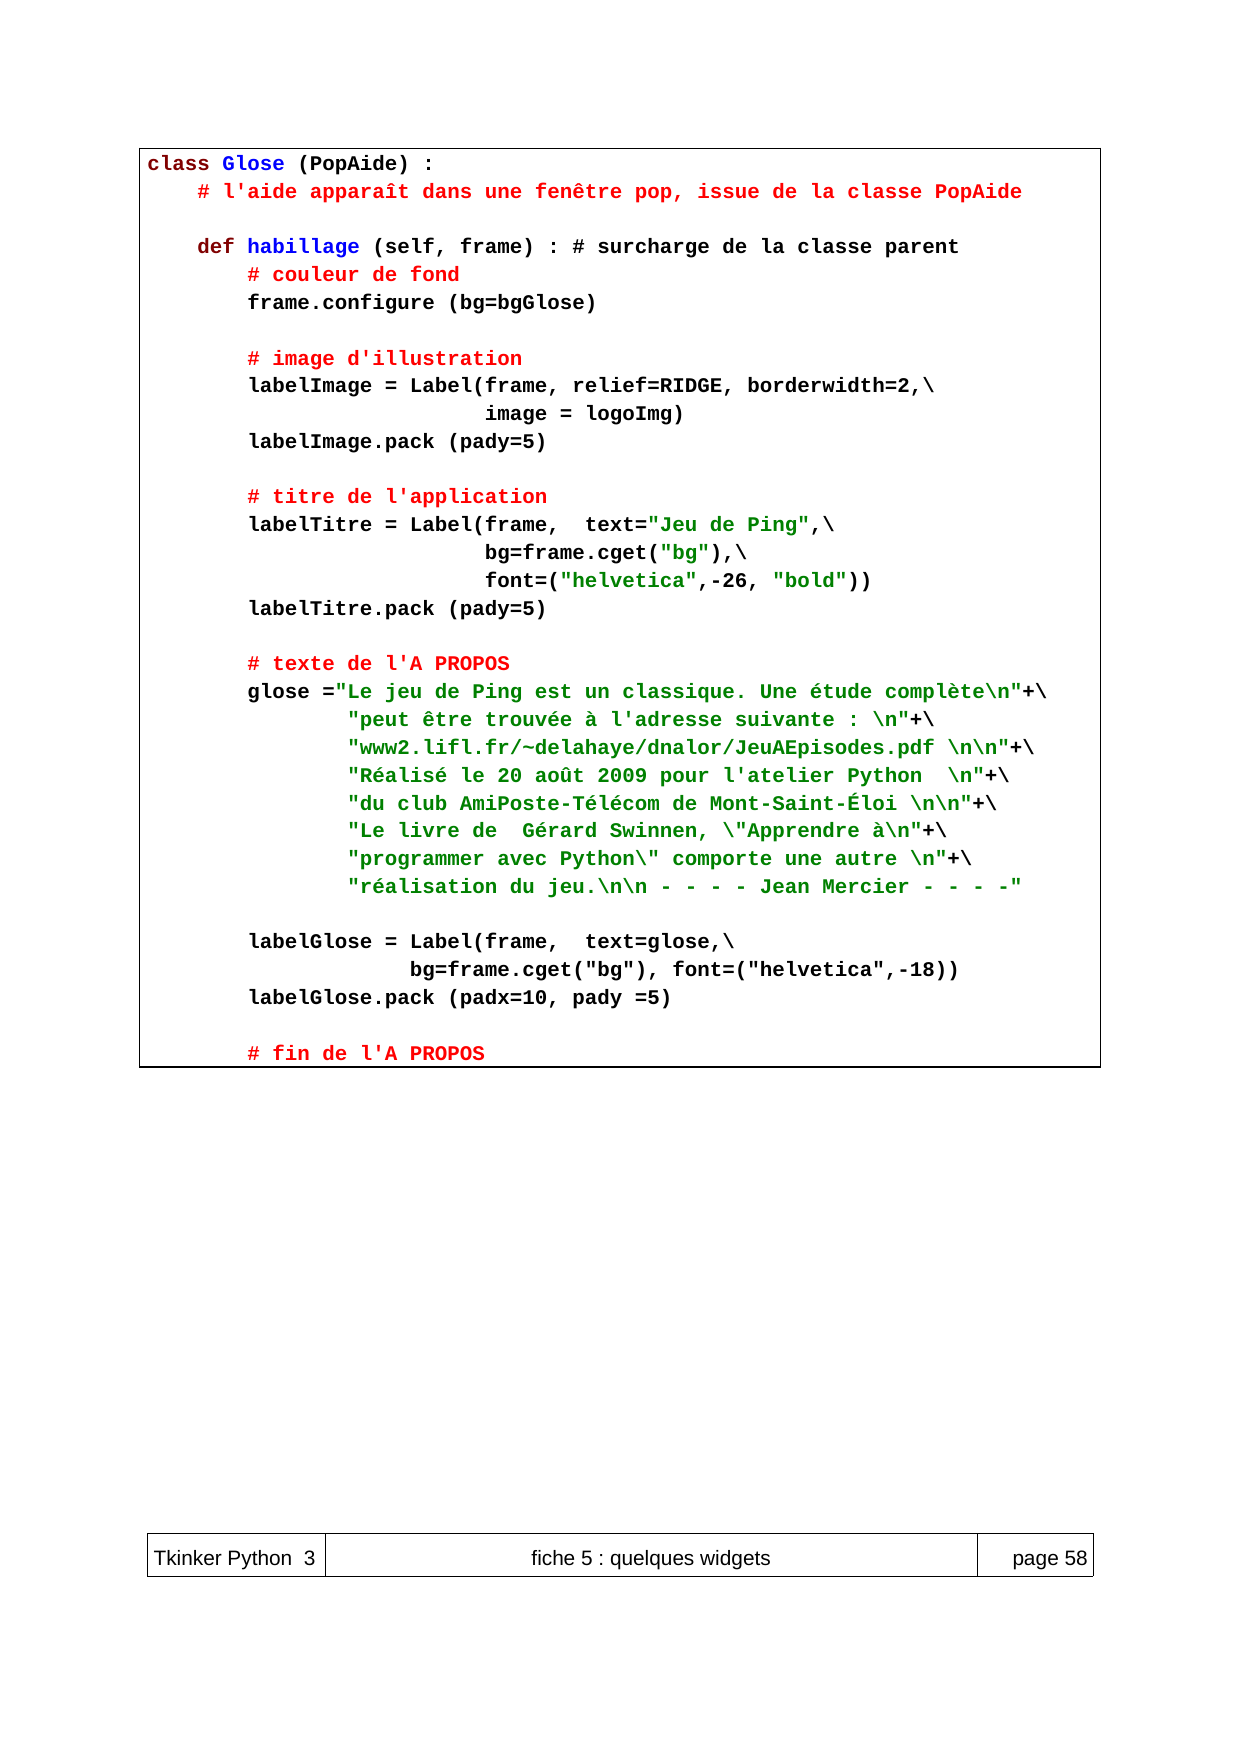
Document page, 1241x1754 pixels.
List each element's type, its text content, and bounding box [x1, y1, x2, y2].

table_header class Glose (PopAide) : # l'aide apparaît dans une fenêtre pop, issue de la classe PopAide def habillage (self, frame) : # surcharge de la classe parent # couleur de fond frame.configure (bg=bgGlose) # image d'illustration labelImage = Label(frame, relief=RIDGE, borderwidth=2,\ image = logoImg) labelImage.pack (pady=5) # titre de l'application labelTitre = Label(frame, text="Jeu de Ping",\ bg=frame.cget("bg"),\ font=("helvetica",-26, "bold")) labelTitre.pack (pady=5) # texte de l'A PROPOS glose ="Le jeu de Ping est un classique. Une étude complète\n"+\ "peut être trouvée à l'adresse suivante : \n"+\ "www2.lifl.fr/~delahaye/dnalor/JeuAEpisodes.pdf \n\n"+\ "Réalisé le 20 août 2009 pour l'atelier Python \n"+\ "du club AmiPoste-Télécom de Mont-Saint-Éloi \n\n"+\ "Le livre de Gérard Swinnen, \"Apprendre à\n"+\ "programmer avec Python\" comporte une autre \n"+\ "réalisation du jeu.\n\n - - - - Jean Mercier - - - -" labelGlose = Label(frame, text=glose,\ bg=frame.cget("bg"), font=("helvetica",-18)) labelGlose.pack (padx=10, pady =5) # fin de l'A PROPOS [140, 149, 1100, 1066]
